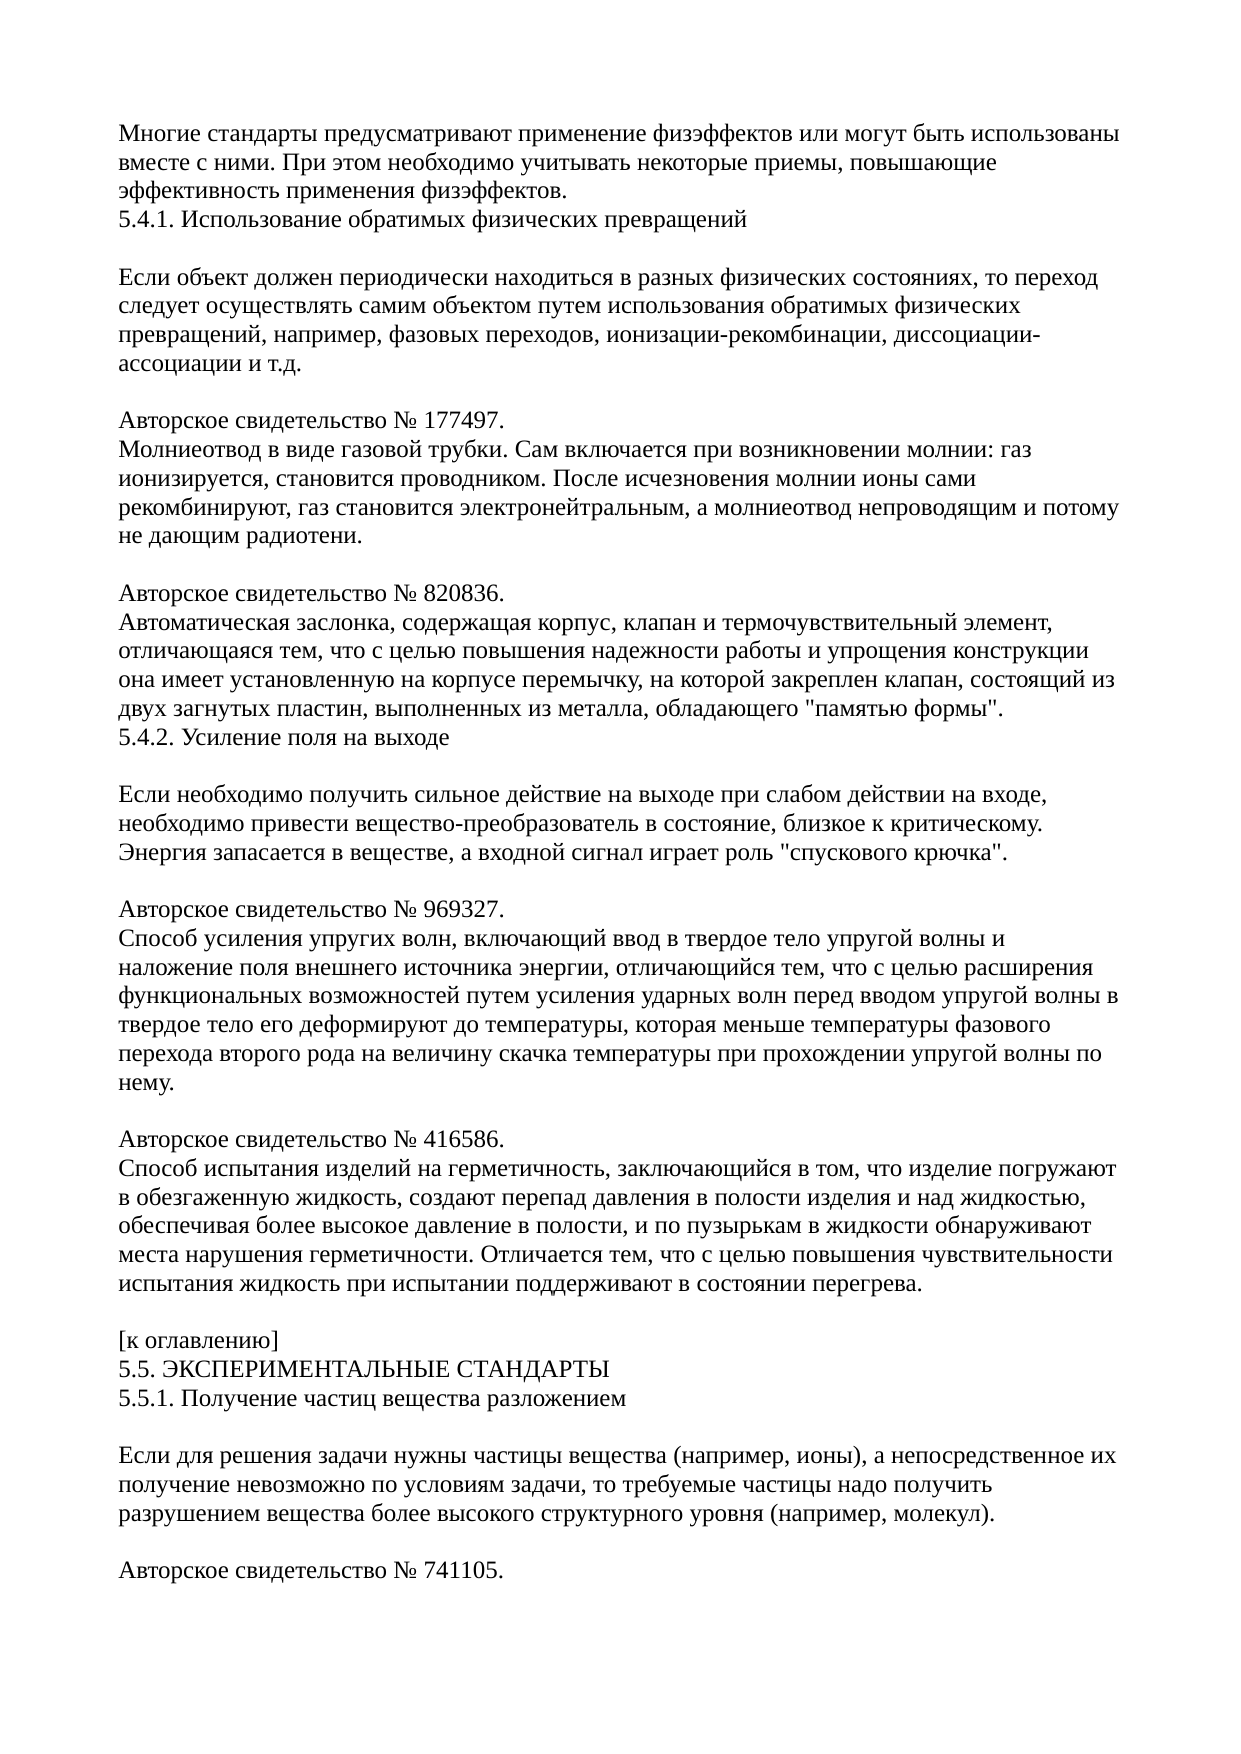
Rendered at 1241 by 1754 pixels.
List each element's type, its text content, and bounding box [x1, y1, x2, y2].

text Молниеотвод в виде газовой трубки. Сам включается при возникновении молнии: газ ионизируется, становится проводником. После исчезновения молнии ионы сами рекомбинируют, газ становится электронейтральным, а молниеотвод непроводящим и потому не дающим радиотени. [118, 434, 1122, 549]
text Автоматическая заслонка, содержащая корпус, клапан и термочувствительный элемент, отличающаяся тем, что с целью повышения надежности работы и упрощения конструкции она имеет установленную на корпусе перемычку, на которой закреплен клапан, состоящий из двух загнутых пластин, выполненных из металла, обладающего "памятью формы". [118, 607, 1122, 722]
text Если объект должен периодически находиться в разных физических состояниях, то переход следует осуществлять самим объектом путем использования обратимых физических превращений, например, фазовых переходов, ионизации-рекомбинации, диссоциации-ассоциации и т.д. [118, 262, 1122, 377]
text Авторское свидетельство № 741105. [118, 1556, 1122, 1584]
text 5.5. ЭКСПЕРИМЕНТАЛЬНЫЕ СТАНДАРТЫ [118, 1354, 1122, 1383]
text Если необходимо получить сильное действие на выходе при слабом действии на входе, необходимо привести вещество-преобразователь в состояние, близкое к критическому. Энергия запасается в веществе, а входной сигнал играет роль "спускового крючка". [118, 779, 1122, 866]
text Если для решения задачи нужны частицы вещества (например, ионы), а непосредственное их получение невозможно по условиям задачи, то требуемые частицы надо получить разрушением вещества более высокого структурного уровня (например, молекул). [118, 1441, 1122, 1527]
text Авторское свидетельство № 416586. [118, 1124, 1122, 1153]
text 5.4.1. Использование обратимых физических превращений [118, 204, 1122, 233]
text Многие стандарты предусматривают применение физэффектов или могут быть использованы вместе с ними. При этом необходимо учитывать некоторые приемы, повышающие эффективность применения физэффектов. [118, 118, 1122, 204]
text [к оглавлению] [118, 1326, 1122, 1354]
text Способ испытания изделий на герметичность, заключающийся в том, что изделие погружают в обезгаженную жидкость, создают перепад давления в полости изделия и над жидкостью, обеспечивая более высокое давление в полости, и по пузырькам в жидкости обнаруживают места нарушения герметичности. Отличается тем, что с целью повышения чувствительности испытания жидкость при испытании поддерживают в состоянии перегрева. [118, 1153, 1122, 1297]
text Авторское свидетельство № 969327. [118, 894, 1122, 923]
text Авторское свидетельство № 820836. [118, 578, 1122, 607]
text 5.4.2. Усиление поля на выходе [118, 722, 1122, 751]
text Авторское свидетельство № 177497. [118, 406, 1122, 434]
text 5.5.1. Получение частиц вещества разложением [118, 1383, 1122, 1412]
text Способ усиления упругих волн, включающий ввод в твердое тело упругой волны и наложение поля внешнего источника энергии, отличающийся тем, что с целью расширения функциональных возможностей путем усиления ударных волн перед вводом упругой волны в твердое тело его деформируют до температуры, которая меньше температуры фазового перехода второго рода на величину скачка температуры при прохождении упругой волны по нему. [118, 923, 1122, 1096]
